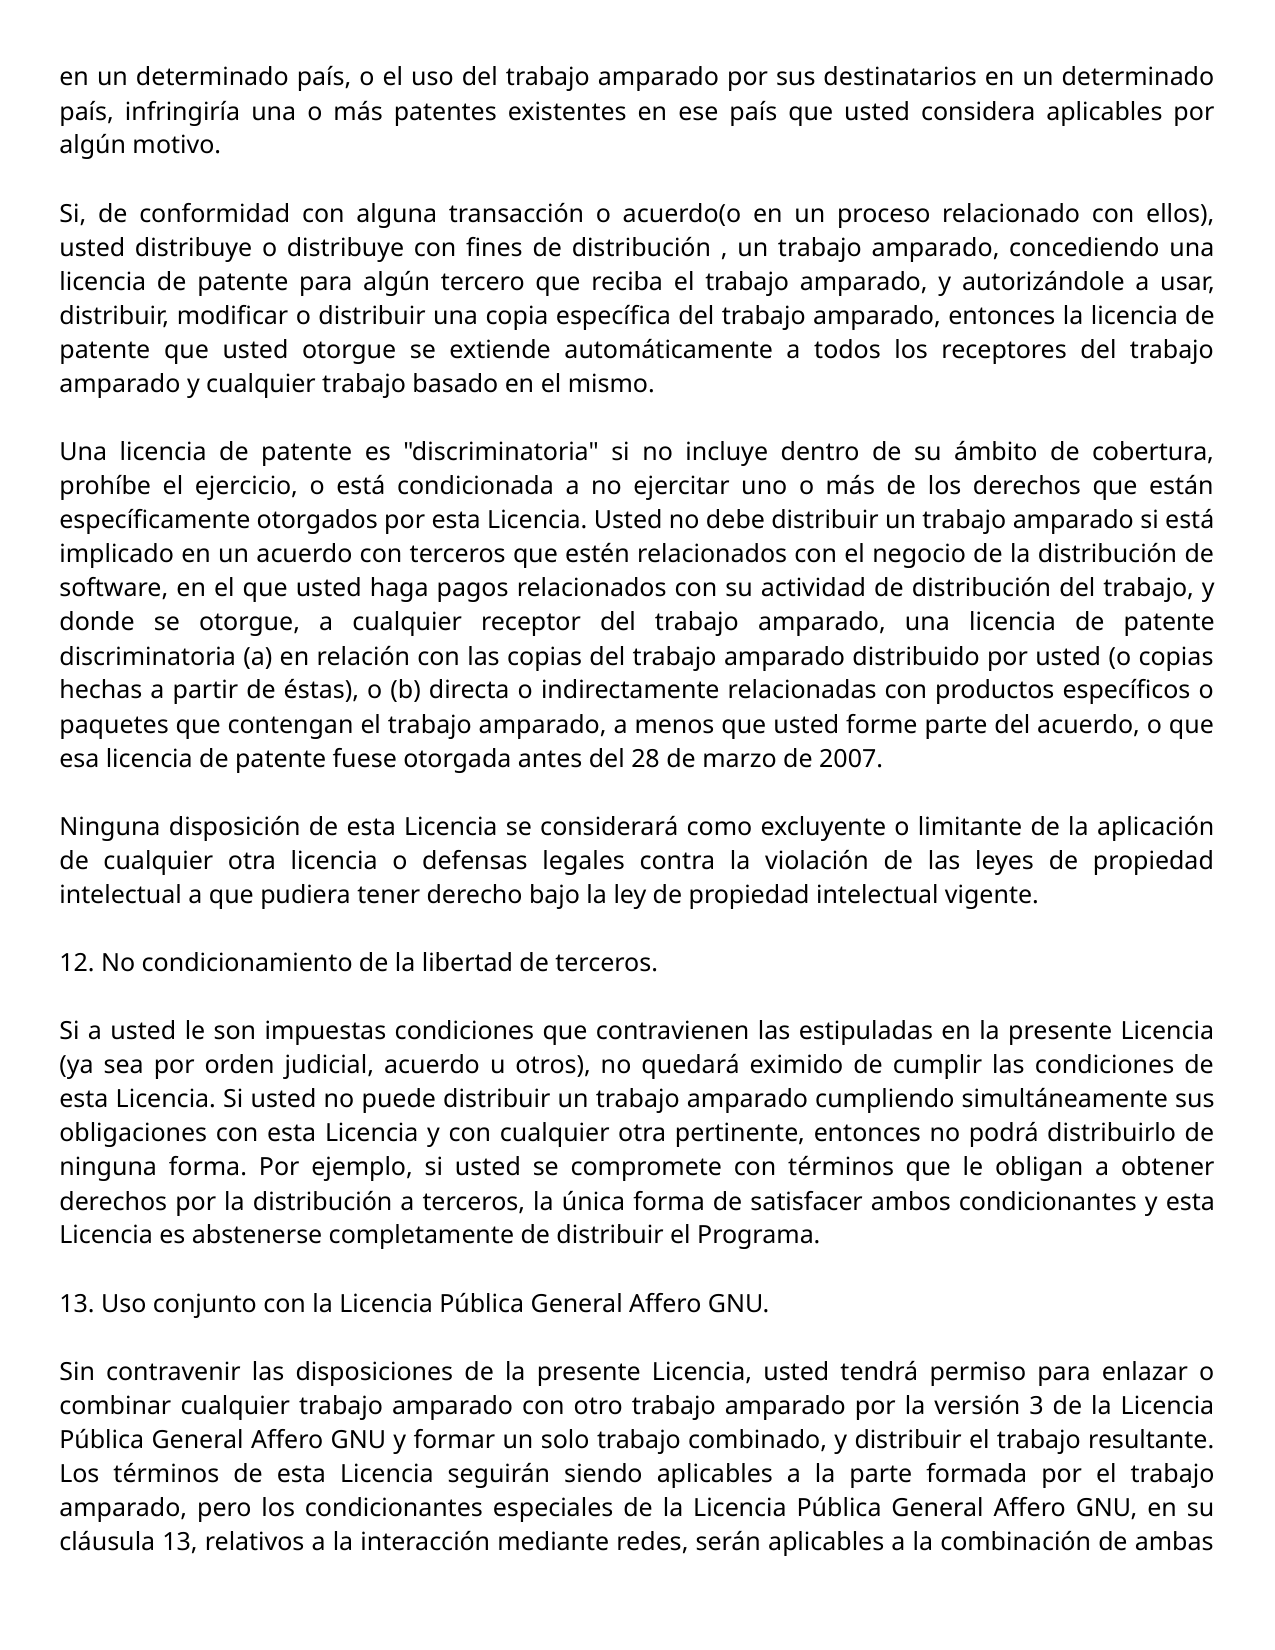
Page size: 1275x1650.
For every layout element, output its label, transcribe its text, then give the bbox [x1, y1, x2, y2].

text 13. Uso conjunto con la Licencia Pública General Affero GNU. [59, 1285, 1216, 1319]
text 12. No condicionamiento de la libertad de terceros. [59, 945, 1216, 979]
text Si, de conformidad con alguna transacción o acuerdo(o en un proceso relacionado con ellos), usted distribuye o distribuye con fines de distribución , un trabajo amparado, concediendo una licencia de patente para algún tercero que reciba el trabajo amparado, y autorizándole a usar, distribuir, modificar o distribuir una copia específica del trabajo amparado, entonces la licencia de patente que usted otorgue se extiende automáticamente a todos los receptores del trabajo amparado y cualquier trabajo basado en el mismo. [59, 195, 1216, 400]
text Una licencia de patente es "discriminatoria" si no incluye dentro de su ámbito de cobertura, prohíbe el ejercicio, o está condicionada a no ejercitar uno o más de los derechos que están específicamente otorgados por esta Licencia. Usted no debe distribuir un trabajo amparado si está implicado en un acuerdo con terceros que estén relacionados con el negocio de la distribución de software, en el que usted haga pagos relacionados con su actividad de distribución del trabajo, y donde se otorgue, a cualquier receptor del trabajo amparado, una licencia de patente discriminatoria (a) en relación con las copias del trabajo amparado distribuido por usted (o copias hechas a partir de éstas), o (b) directa o indirectamente relacionadas con productos específicos o paquetes que contengan el trabajo amparado, a menos que usted forme parte del acuerdo, o que esa licencia de patente fuese otorgada antes del 28 de marzo de 2007. [59, 434, 1216, 774]
text en un determinado país, o el uso del trabajo amparado por sus destinatarios en un determinado país, infringiría una o más patentes existentes en ese país que usted considera aplicables por algún motivo. [59, 59, 1216, 161]
text Si a usted le son impuestas condiciones que contravienen las estipuladas en la presente Licencia (ya sea por orden judicial, acuerdo u otros), no quedará eximido de cumplir las condiciones de esta Licencia. Si usted no puede distribuir un trabajo amparado cumpliendo simultáneamente sus obligaciones con esta Licencia y con cualquier otra pertinente, entonces no podrá distribuirlo de ninguna forma. Por ejemplo, si usted se compromete con términos que le obligan a obtener derechos por la distribución a terceros, la única forma de satisfacer ambos condicionantes y esta Licencia es abstenerse completamente de distribuir el Programa. [59, 1013, 1216, 1251]
text Ninguna disposición de esta Licencia se considerará como excluyente o limitante de la aplicación de cualquier otra licencia o defensas legales contra la violación de las leyes de propiedad intelectual a que pudiera tener derecho bajo la ley de propiedad intelectual vigente. [59, 808, 1216, 911]
text Sin contravenir las disposiciones de la presente Licencia, usted tendrá permiso para enlazar o combinar cualquier trabajo amparado con otro trabajo amparado por la versión 3 de la Licencia Pública General Affero GNU y formar un solo trabajo combinado, y distribuir el trabajo resultante. Los términos de esta Licencia seguirán siendo aplicables a la parte formada por el trabajo amparado, pero los condicionantes especiales de la Licencia Pública General Affero GNU, en su cláusula 13, relativos a la interacción mediante redes, serán aplicables a la combinación de ambas [59, 1353, 1216, 1558]
